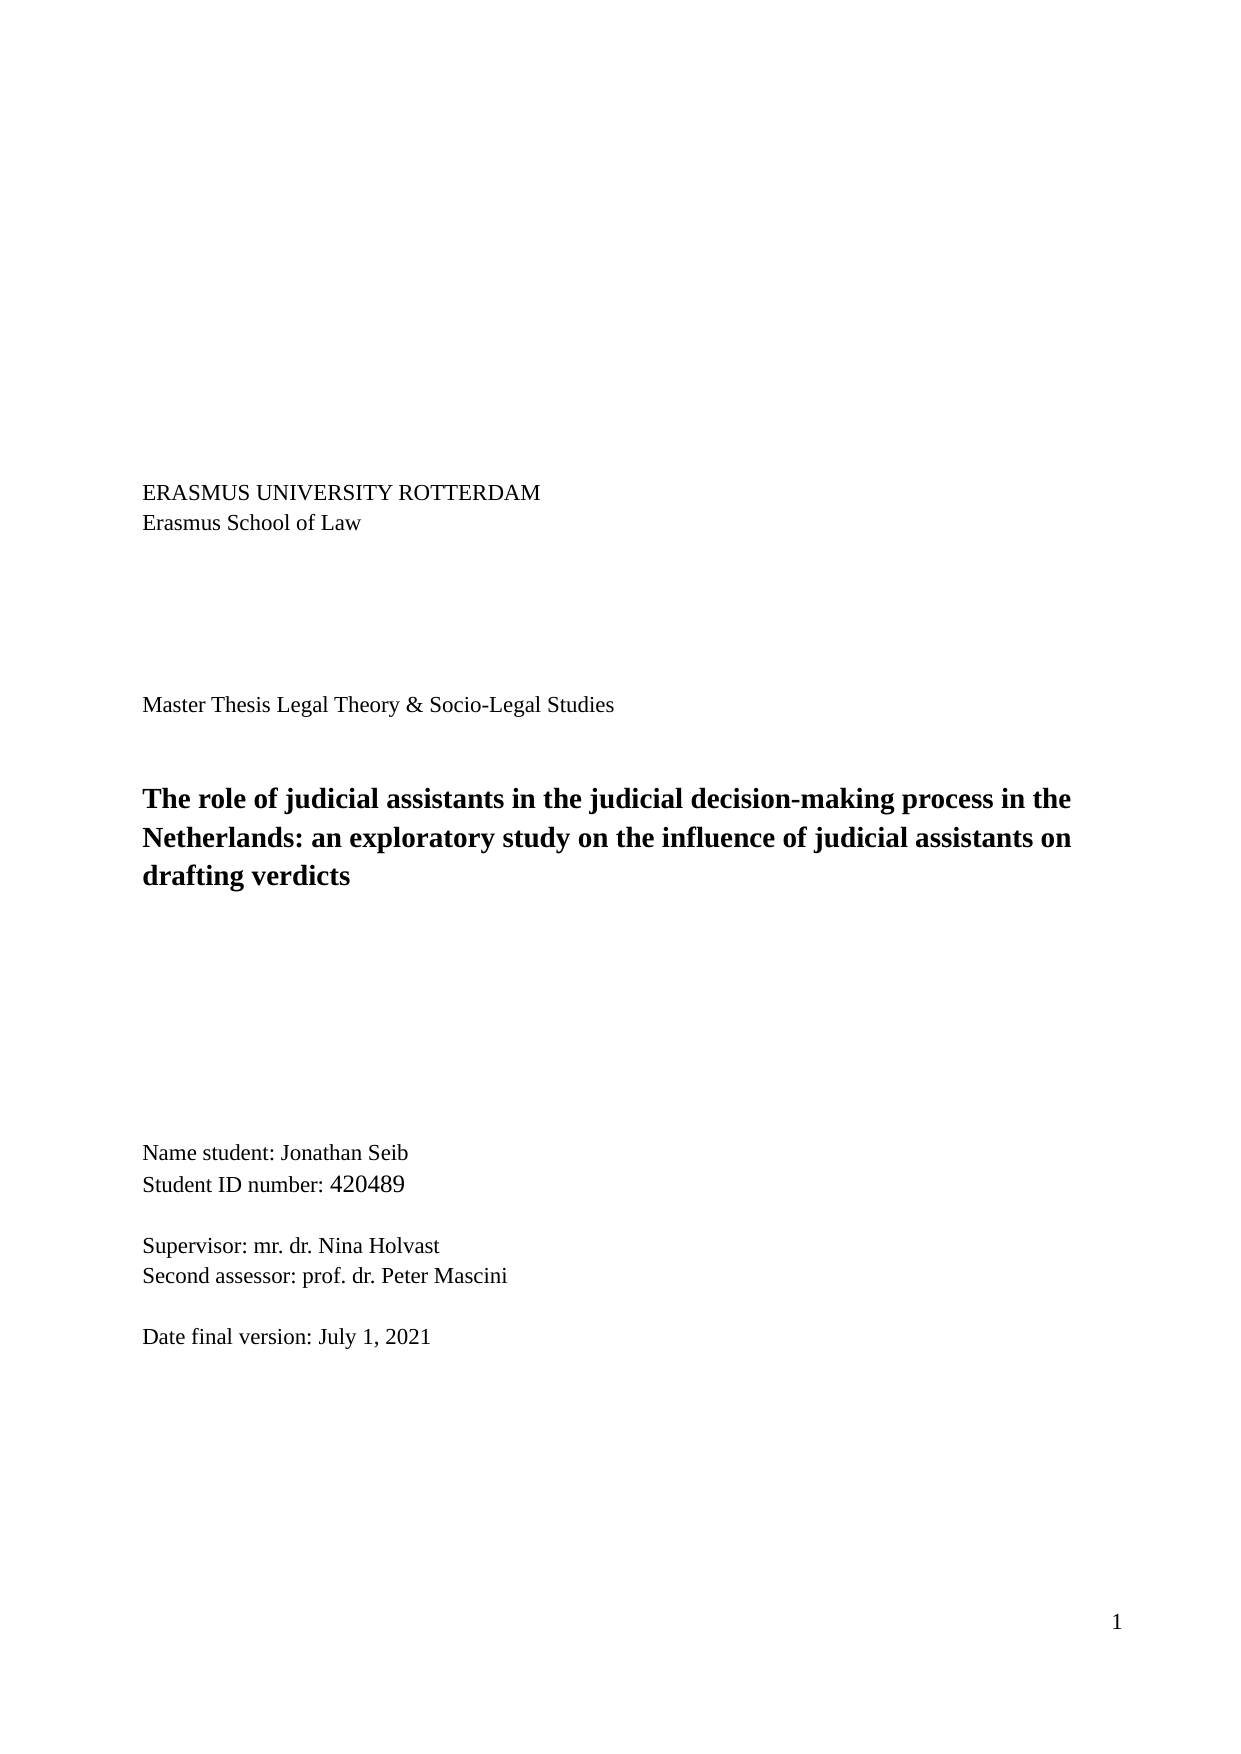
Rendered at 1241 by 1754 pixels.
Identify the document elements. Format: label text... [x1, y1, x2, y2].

text Date final version: July 1, 2021 [142, 1323, 1122, 1349]
text Master Thesis Legal Theory & Socio-Legal Studies [142, 691, 1122, 717]
text Name student: Jonathan Seib [142, 1139, 1122, 1165]
text Second assessor: prof. dr. Peter Mascini [142, 1262, 1122, 1289]
text The role of judicial assistants in the judicial decision-making process in the Netherlands: an exploratory study on the influence of judicial assistants on drafting verdicts [142, 781, 1122, 892]
text ERASMUS UNIVERSITY ROTTERDAM [142, 479, 1122, 506]
text Supervisor: mr. dr. Nina Holvast [142, 1232, 1122, 1258]
text Erasmus School of Law [142, 509, 1122, 536]
text Student ID number: 420489 [142, 1169, 1122, 1198]
